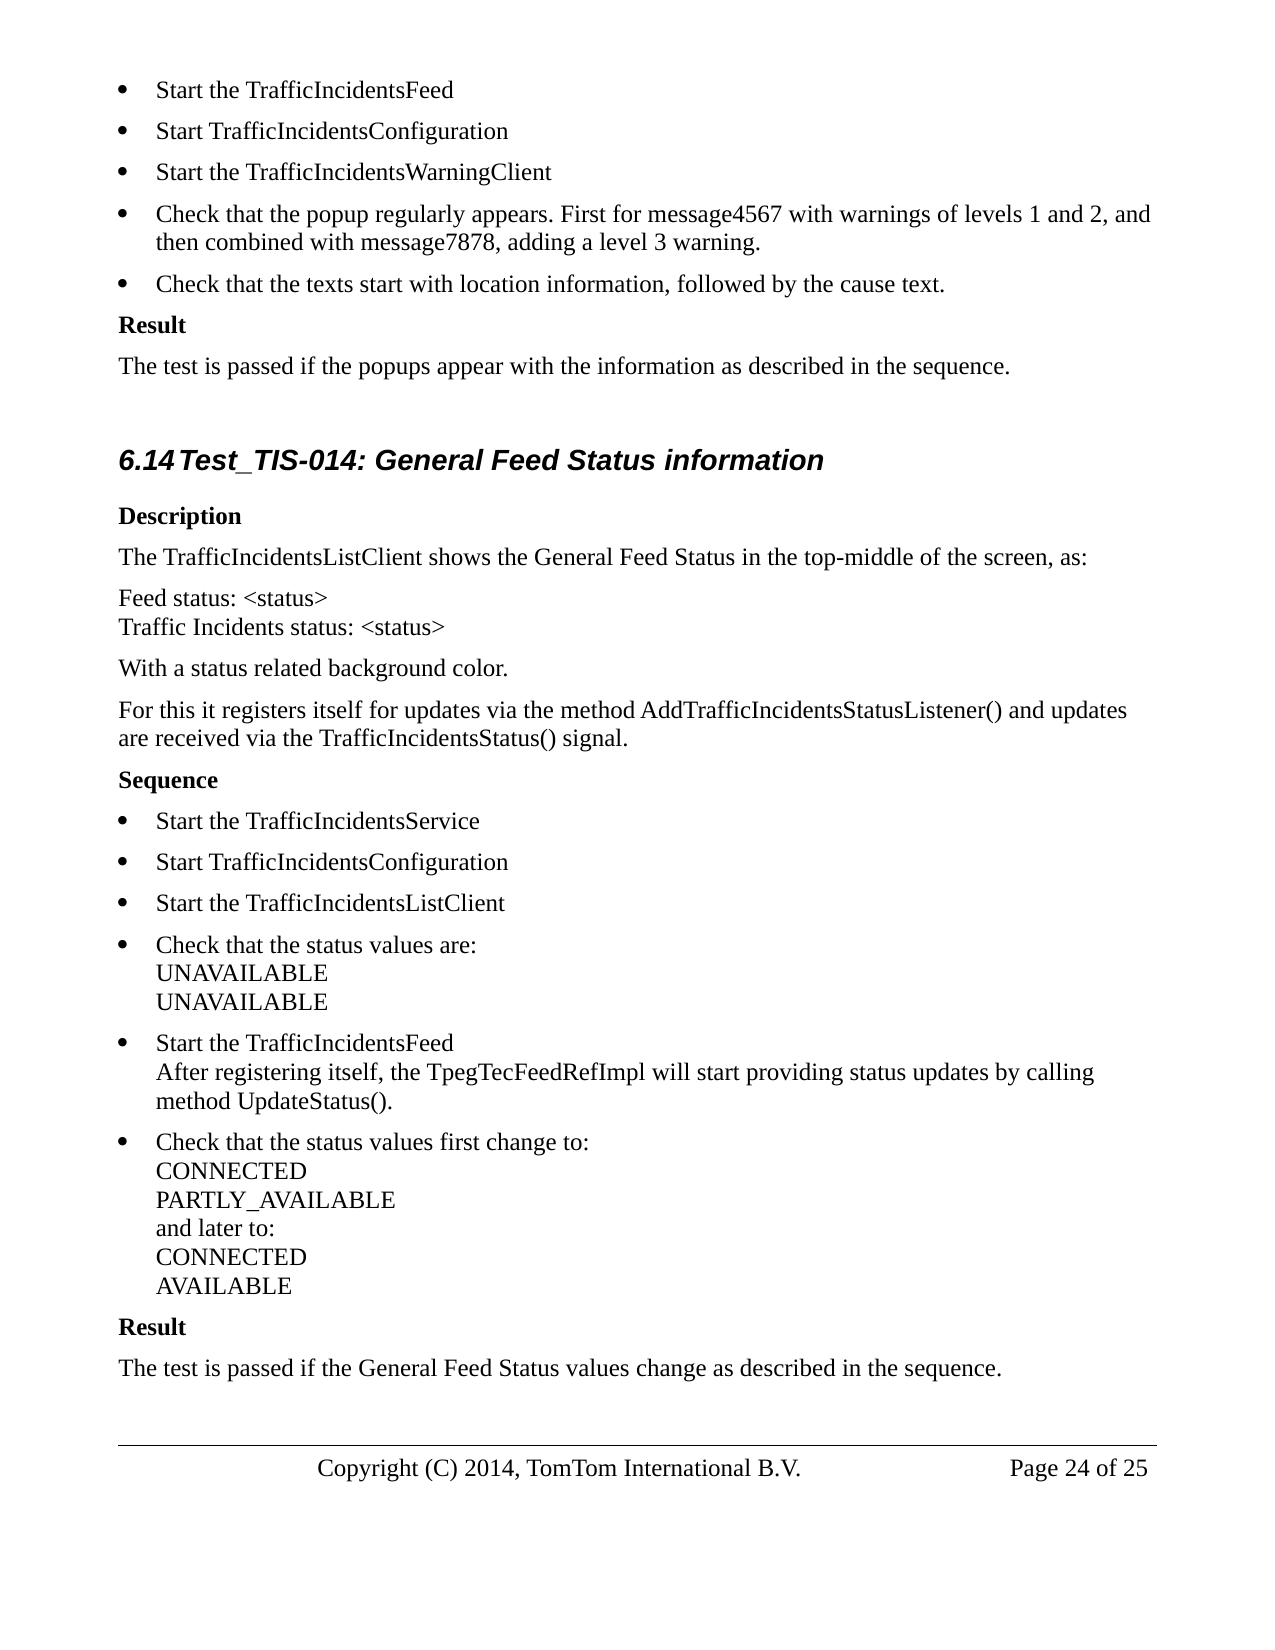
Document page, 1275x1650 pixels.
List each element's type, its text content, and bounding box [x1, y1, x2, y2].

text The test is passed if the popups appear with the information as described in the sequence. [118, 351, 1157, 380]
text Description [118, 501, 1157, 530]
text Result [118, 310, 1157, 339]
list Start TrafficIncidentsConfiguration [118, 116, 1157, 145]
text With a status related background color. [118, 653, 1157, 682]
text The TrafficIncidentsListClient shows the General Feed Status in the top-middle of the screen, as: [118, 542, 1157, 571]
list Start TrafficIncidentsConfiguration [118, 847, 1157, 876]
subtitle Test_TIS-014: General Feed Status information [118, 442, 1157, 476]
text For this it registers itself for updates via the method AddTrafficIncidentsStatusListener() and updates are received via the TrafficIncidentsStatus() signal. [118, 695, 1157, 752]
list Start the TrafficIncidentsListClient [118, 888, 1157, 917]
text Sequence [118, 765, 1157, 793]
list Check that the status values are: UNAVAILABLE UNAVAILABLE [118, 930, 1157, 1016]
text Result [118, 1312, 1157, 1341]
list Start the TrafficIncidentsWarningClient [118, 157, 1157, 186]
list Check that the status values first change to: CONNECTED PARTLY_AVAILABLE and later to: CONNECTED AVAILABLE [118, 1127, 1157, 1300]
list Check that the texts start with location information, followed by the cause text. [118, 269, 1157, 297]
text The test is passed if the General Feed Status values change as described in the sequence. [118, 1353, 1157, 1382]
list Start the TrafficIncidentsFeed After registering itself, the TpegTecFeedRefImpl will start providing status updates by calling method UpdateStatus(). [118, 1028, 1157, 1115]
list Check that the popup regularly appears. First for message4567 with warnings of levels 1 and 2, and then combined with message7878, adding a level 3 warning. [118, 199, 1157, 256]
text Feed status: <status> Traffic Incidents status: <status> [118, 583, 1157, 641]
list Start the TrafficIncidentsFeed [118, 75, 1157, 104]
list Start the TrafficIncidentsService [118, 806, 1157, 835]
